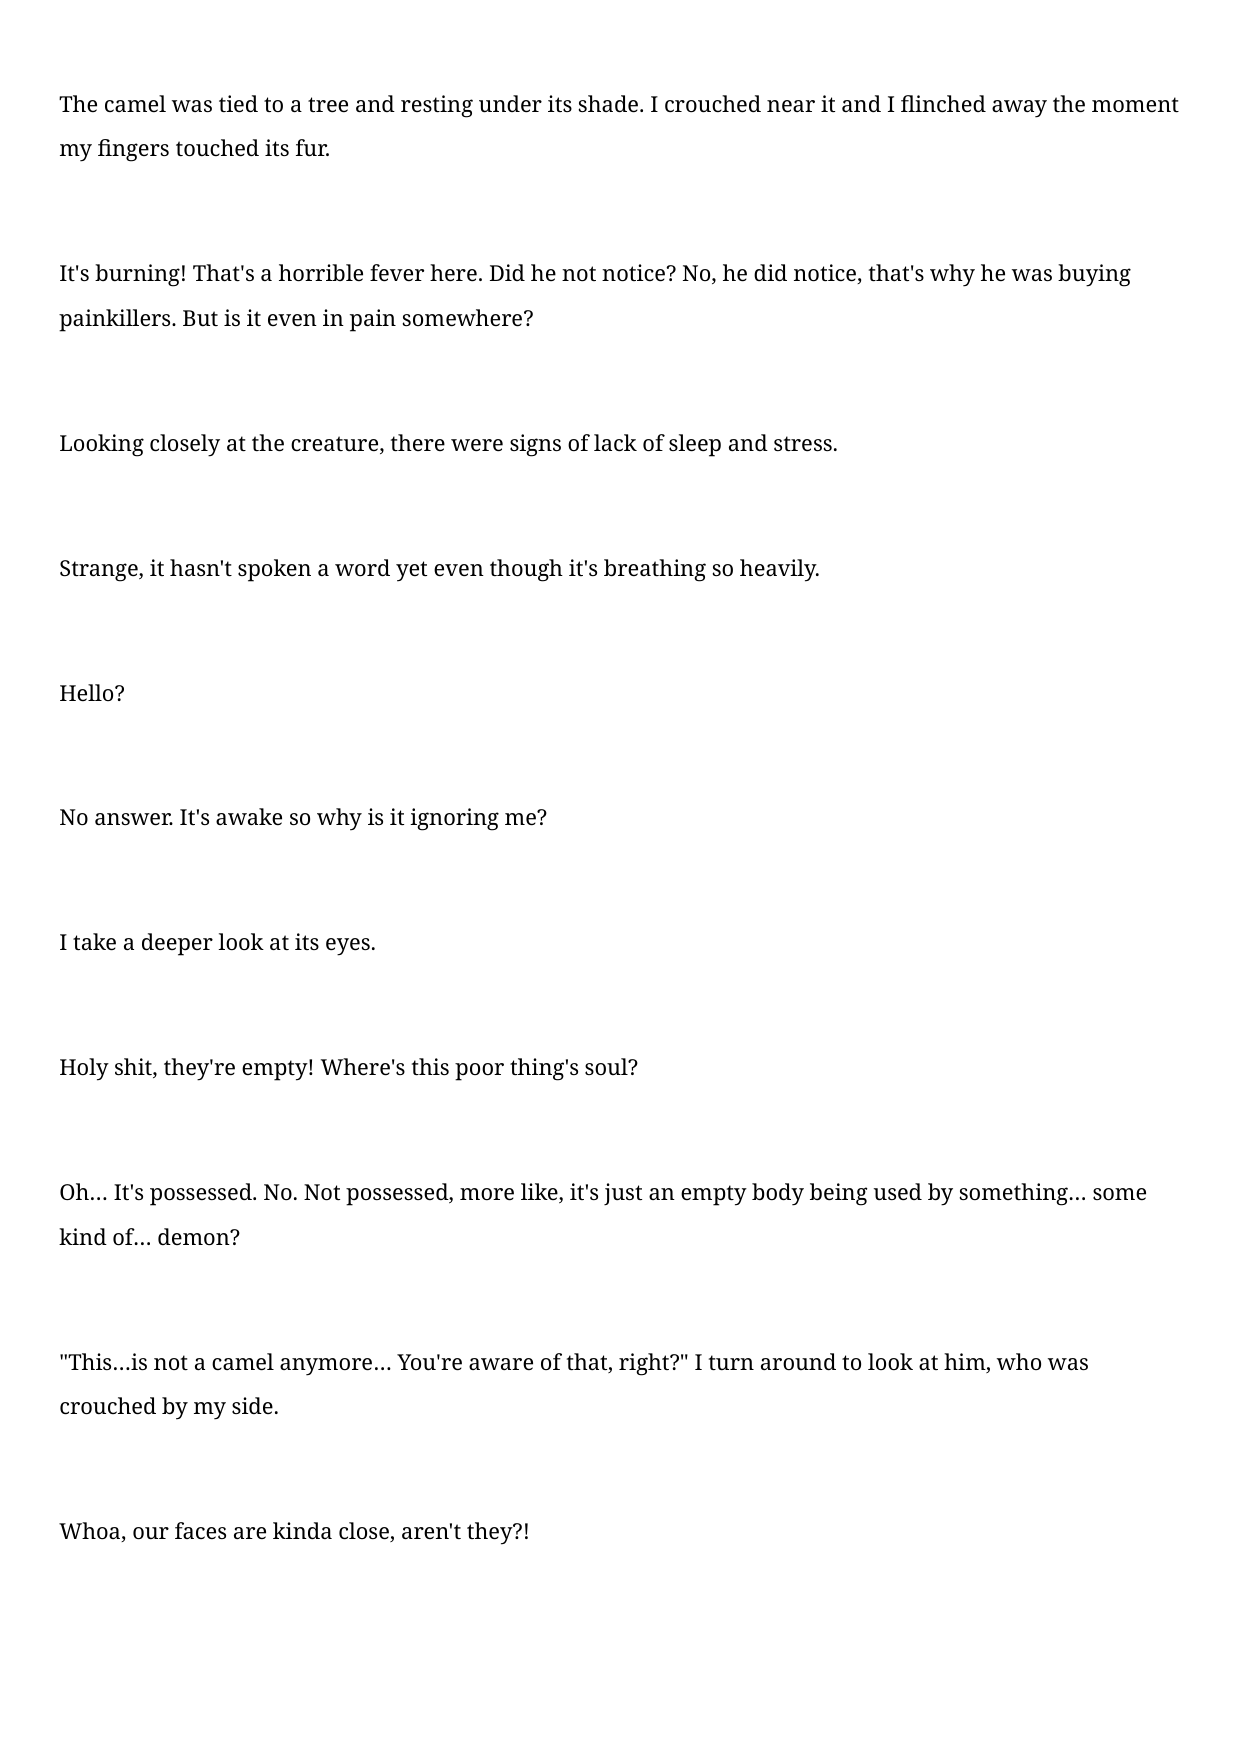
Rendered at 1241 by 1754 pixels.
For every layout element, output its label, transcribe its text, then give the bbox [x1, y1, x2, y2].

text Holy shit, they're empty! Where's this poor thing's soul? [59, 1052, 1181, 1082]
text Hello? [59, 677, 1181, 707]
text No answer. It's awake so why is it ignoring me? [59, 802, 1181, 832]
text The camel was tied to a tree and resting under its shade. I crouched near it and I flinched away the moment my fingers touched its fur. [59, 88, 1181, 163]
text Looking closely at the creature, there were signs of lack of sleep and stress. [59, 428, 1181, 457]
text I take a deeper look at its eyes. [59, 927, 1181, 957]
text It's burning! That's a horrible fever here. Did he not notice? No, he did notice, that's why he was buying painkillers. But is it even in pain somewhere? [59, 258, 1181, 333]
text Oh… It's possessed. No. Not possessed, more like, it's just an empty body being used by something… some kind of… demon? [59, 1177, 1181, 1252]
text "This…is not a camel anymore… You're aware of that, right?" I turn around to look at him, who was crouched by my side. [59, 1347, 1181, 1421]
text Strange, it hasn't spoken a word yet even though it's breathing so heavily. [59, 553, 1181, 582]
text Whoa, our faces are kinda close, aren't they?! [59, 1516, 1181, 1546]
